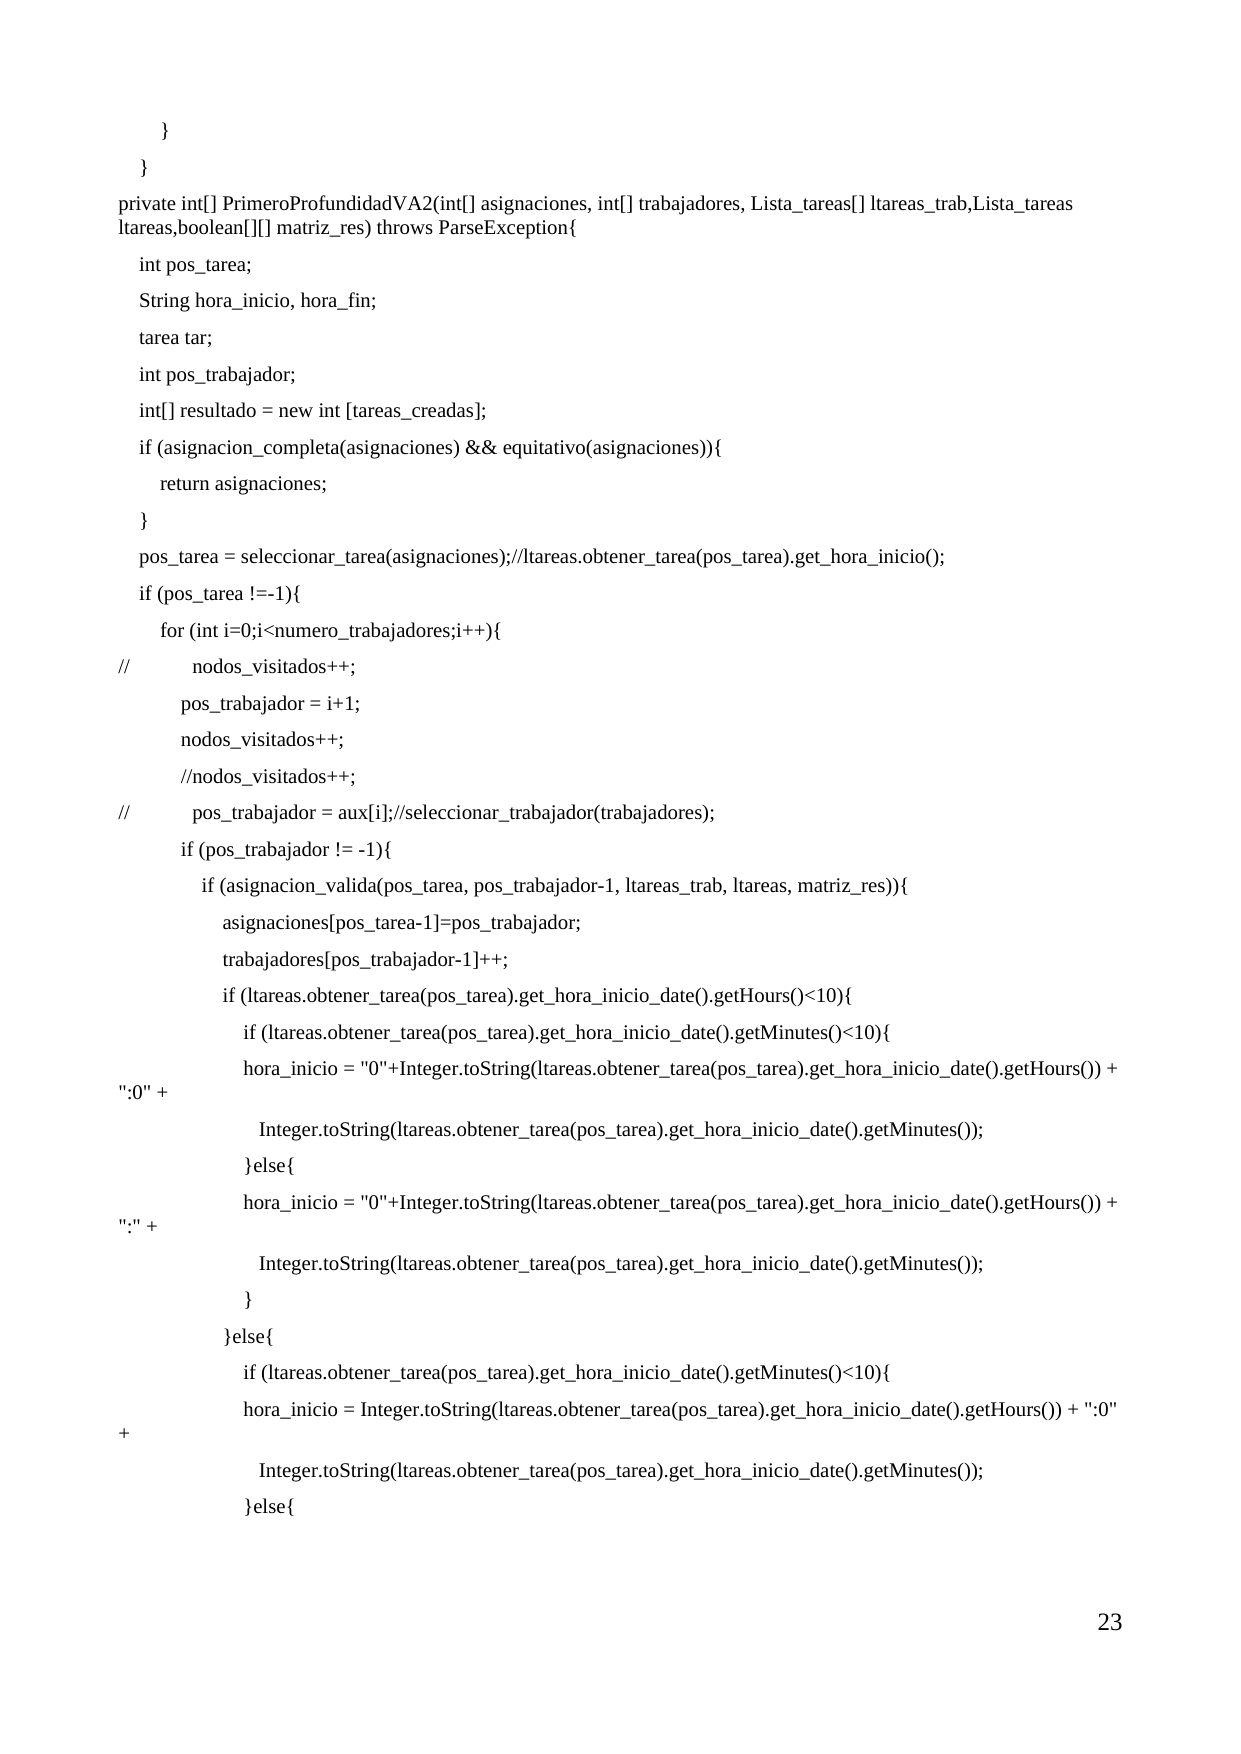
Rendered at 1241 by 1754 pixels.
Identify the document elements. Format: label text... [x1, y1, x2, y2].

text return asignaciones; [118, 471, 1122, 495]
text if (ltareas.obtener_tarea(pos_tarea).get_hora_inicio_date().getHours()<10){ [118, 983, 1122, 1007]
text if (ltareas.obtener_tarea(pos_tarea).get_hora_inicio_date().getMinutes()<10){ [118, 1020, 1122, 1044]
text if (asignacion_valida(pos_tarea, pos_trabajador-1, ltareas_trab, ltareas, matriz_res)){ [118, 873, 1122, 897]
text }else{ [118, 1494, 1122, 1518]
text if (ltareas.obtener_tarea(pos_tarea).get_hora_inicio_date().getMinutes()<10){ [118, 1360, 1122, 1384]
text if (pos_tarea !=-1){ [118, 581, 1122, 605]
text if (asignacion_completa(asignaciones) && equitativo(asignaciones)){ [118, 435, 1122, 459]
text Integer.toString(ltareas.obtener_tarea(pos_tarea).get_hora_inicio_date().getMinutes()); [118, 1457, 1122, 1482]
text pos_tarea = seleccionar_tarea(asignaciones);//ltareas.obtener_tarea(pos_tarea).get_hora_inicio(); [118, 544, 1122, 568]
text //nodos_visitados++; [118, 764, 1122, 788]
text tarea tar; [118, 325, 1122, 349]
text // nodos_visitados++; [118, 654, 1122, 678]
text private int[] PrimeroProfundidadVA2(int[] asignaciones, int[] trabajadores, Lista_tareas[] ltareas_trab,Lista_tareas ltareas,boolean[][] matriz_res) throws ParseException{ [118, 191, 1122, 239]
text nodos_visitados++; [118, 727, 1122, 751]
text } [118, 508, 1122, 532]
text hora_inicio = Integer.toString(ltareas.obtener_tarea(pos_tarea).get_hora_inicio_date().getHours()) + ":0" + [118, 1397, 1122, 1445]
text } [118, 1287, 1122, 1311]
text }else{ [118, 1153, 1122, 1177]
text String hora_inicio, hora_fin; [118, 288, 1122, 312]
text hora_inicio = "0"+Integer.toString(ltareas.obtener_tarea(pos_tarea).get_hora_inicio_date().getHours()) + ":" + [118, 1190, 1122, 1238]
text // pos_trabajador = aux[i];//seleccionar_trabajador(trabajadores); [118, 800, 1122, 824]
text Integer.toString(ltareas.obtener_tarea(pos_tarea).get_hora_inicio_date().getMinutes()); [118, 1251, 1122, 1275]
text int pos_trabajador; [118, 362, 1122, 386]
text Integer.toString(ltareas.obtener_tarea(pos_tarea).get_hora_inicio_date().getMinutes()); [118, 1117, 1122, 1141]
text for (int i=0;i<numero_trabajadores;i++){ [118, 617, 1122, 642]
text int pos_tarea; [118, 252, 1122, 276]
text pos_trabajador = i+1; [118, 691, 1122, 715]
text trabajadores[pos_trabajador-1]++; [118, 947, 1122, 971]
text } [118, 155, 1122, 179]
text int[] resultado = new int [tareas_creadas]; [118, 398, 1122, 422]
text }else{ [118, 1324, 1122, 1348]
text hora_inicio = "0"+Integer.toString(ltareas.obtener_tarea(pos_tarea).get_hora_inicio_date().getHours()) + ":0" + [118, 1056, 1122, 1104]
text asignaciones[pos_tarea-1]=pos_trabajador; [118, 910, 1122, 934]
text } [118, 118, 1122, 142]
text if (pos_trabajador != -1){ [118, 837, 1122, 861]
